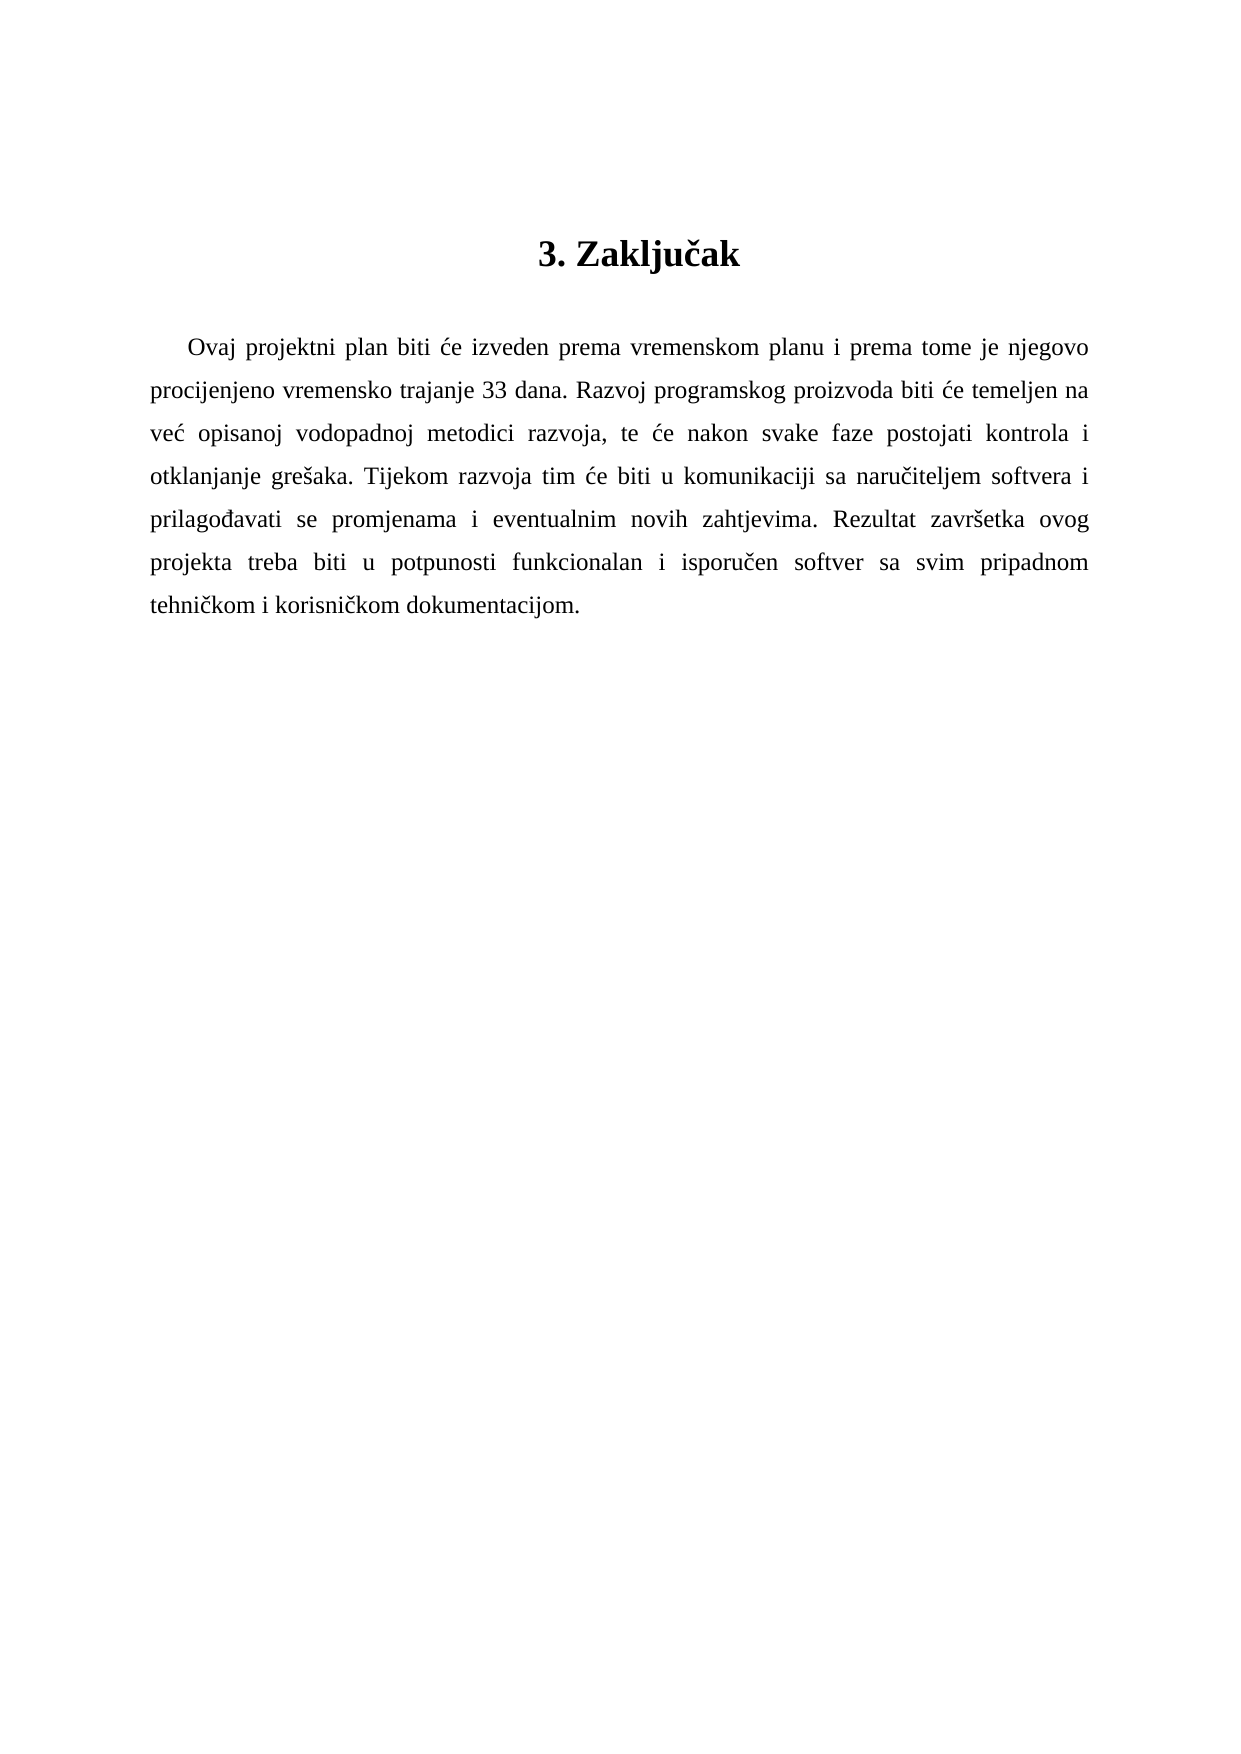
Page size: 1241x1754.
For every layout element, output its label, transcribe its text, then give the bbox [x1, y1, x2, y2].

text Ovaj projektni plan biti će izveden prema vremenskom planu i prema tome je njegovo procijenjeno vremensko trajanje 33 dana. Razvoj programskog proizvoda biti će temeljen na već opisanoj vodopadnoj metodici razvoja, te će nakon svake faze postojati kontrola i otklanjanje grešaka. Tijekom razvoja tim će biti u komunikaciji sa naručiteljem softvera i prilagođavati se promjenama i eventualnim novih zahtjevima. Rezultat završetka ovog projekta treba biti u potpunosti funkcionalan i isporučen softver sa svim pripadnom tehničkom i korisničkom dokumentacijom. [150, 332, 1090, 619]
subtitle Zaključak [187, 231, 1090, 274]
